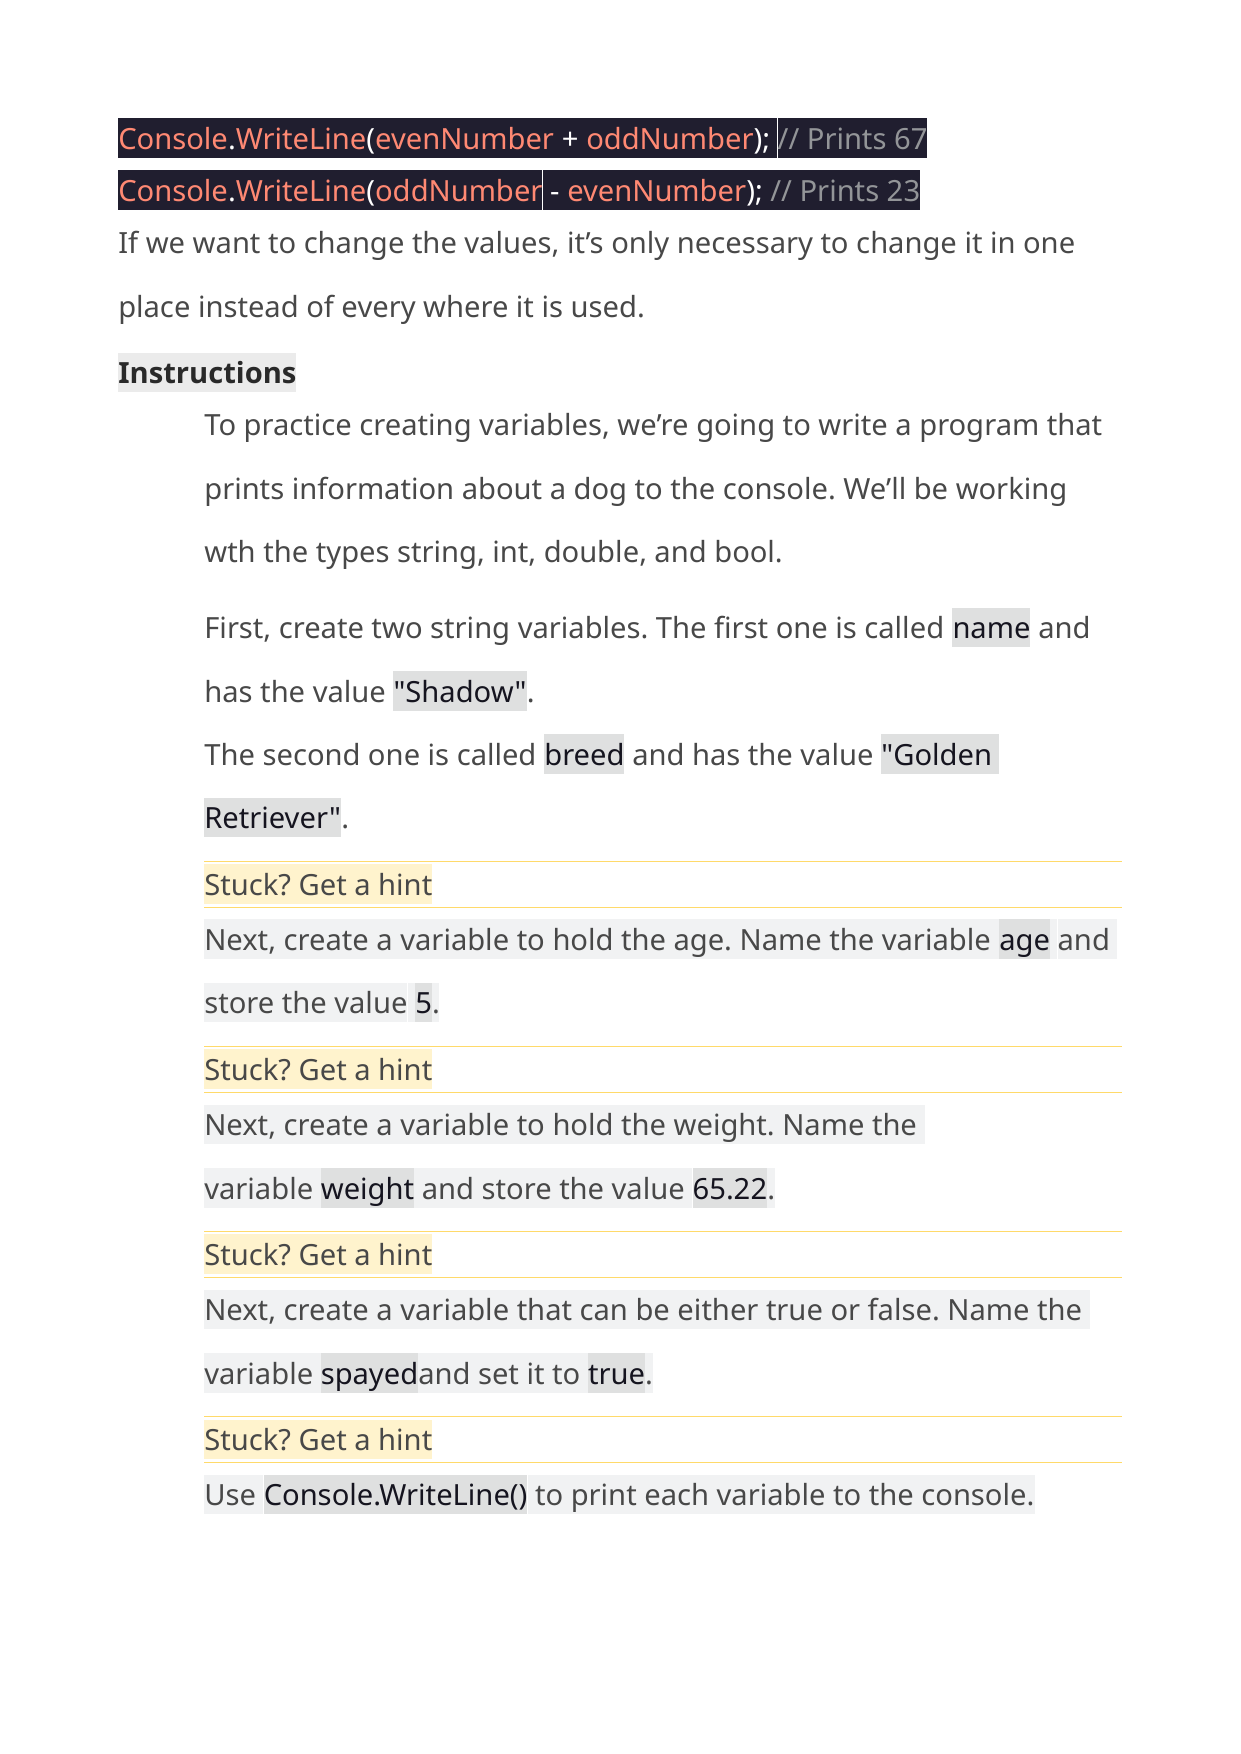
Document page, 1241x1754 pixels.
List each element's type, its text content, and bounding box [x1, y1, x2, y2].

text Stuck? Get a hint [204, 1232, 1122, 1277]
text If we want to change the values, it’s only necessary to change it in one place instead of every where it is used. [118, 222, 1122, 326]
text First, create two string variables. The first one is called name and has the value "Shadow". The second one is called breed and has the value "Golden Retriever". [204, 607, 1122, 837]
text To practice creating variables, we’re going to write a program that prints information about a dog to the console. We’ll be working wth the types string, int, double, and bool. [204, 404, 1122, 571]
text Instructions [118, 350, 1122, 392]
text Next, create a variable to hold the weight. Name the variable weight and store the value 65.22. [204, 1104, 1122, 1208]
text Use Console.WriteLine() to print each variable to the console. [204, 1475, 1122, 1514]
text Console.WriteLine(oddNumber - evenNumber); // Prints 23 [118, 170, 1122, 210]
text Stuck? Get a hint [204, 1047, 1122, 1092]
text Stuck? Get a hint [204, 862, 1122, 907]
text Next, create a variable to hold the age. Name the variable age and store the value 5. [204, 919, 1122, 1022]
text Stuck? Get a hint [204, 1417, 1122, 1462]
text Next, create a variable that can be either true or false. Name the variable spayedand set it to true. [204, 1289, 1122, 1393]
text Console.WriteLine(evenNumber + oddNumber); // Prints 67 [118, 118, 1122, 158]
